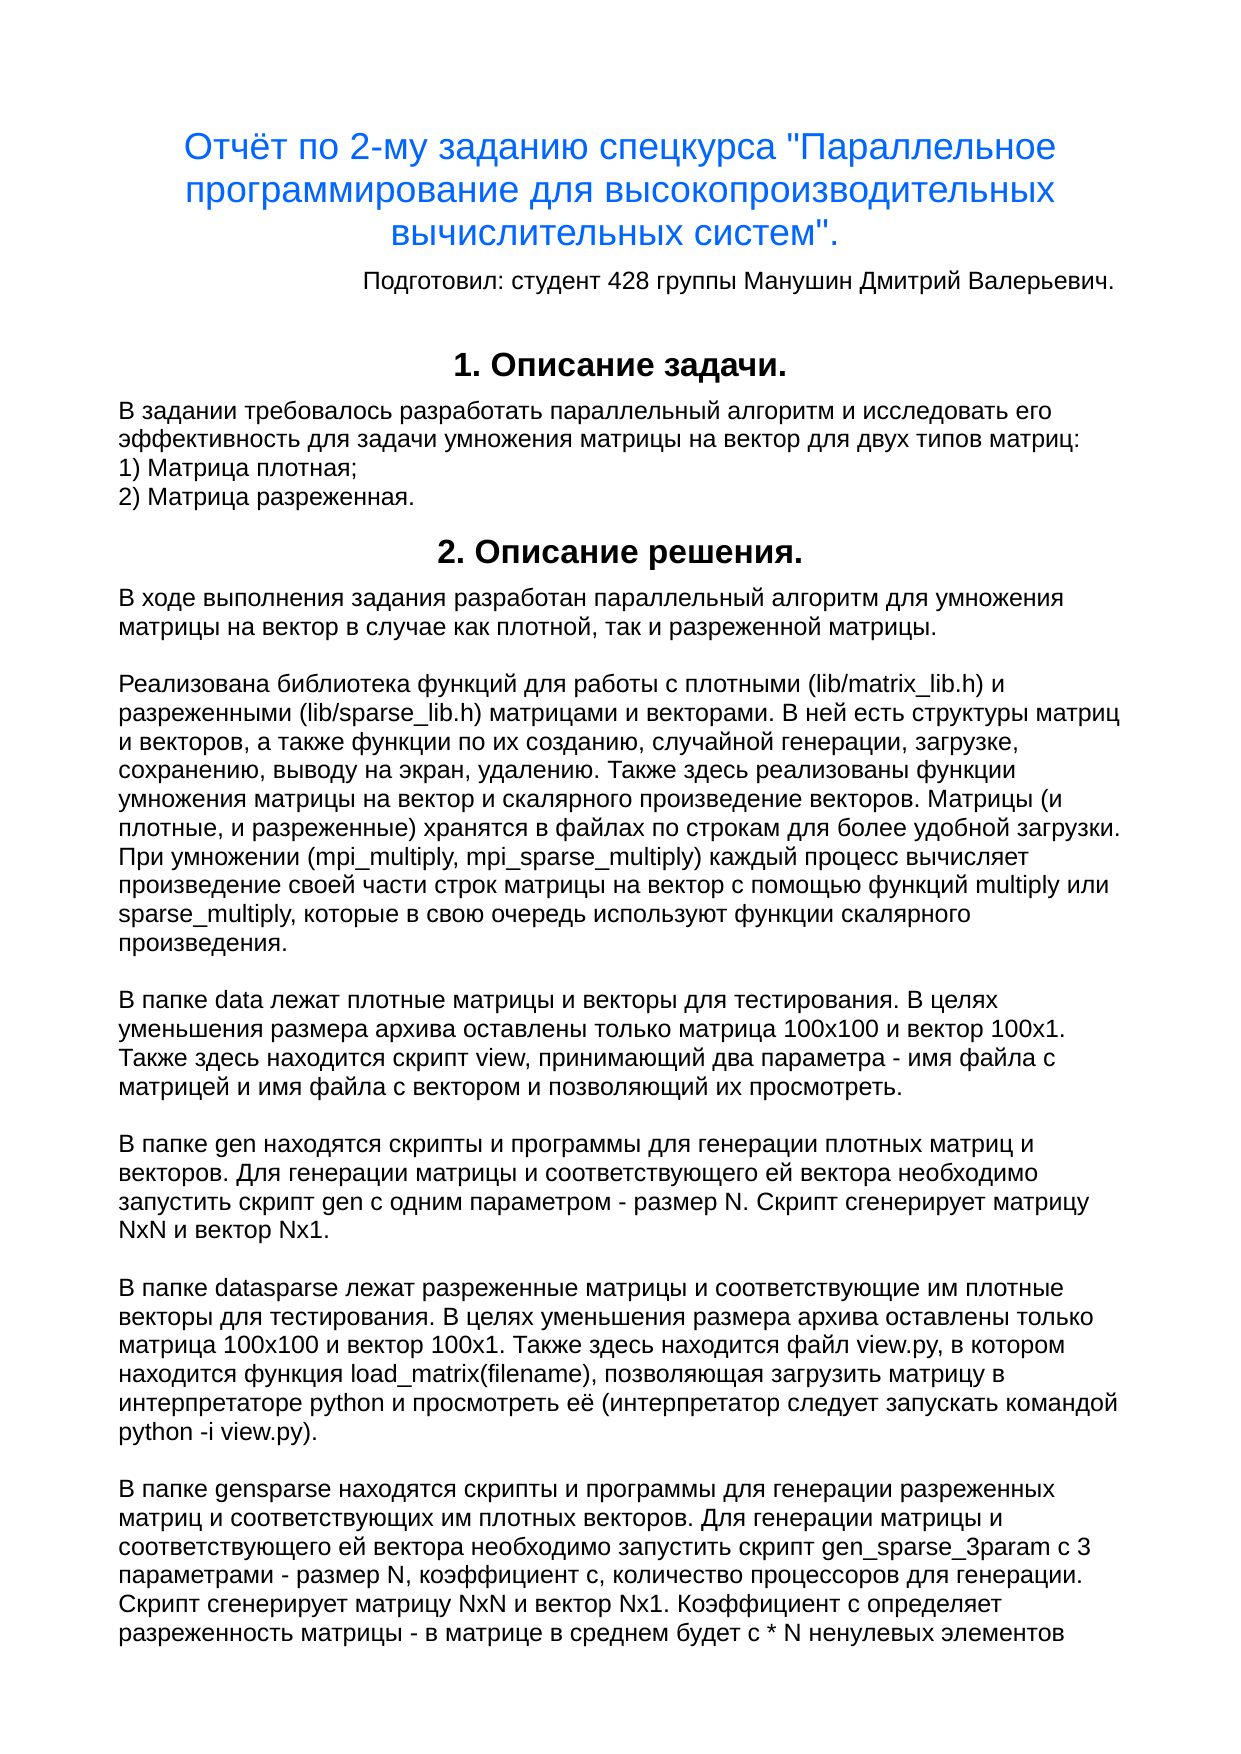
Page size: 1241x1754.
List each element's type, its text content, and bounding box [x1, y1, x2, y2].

text В папке gensparse находятся скрипты и программы для генерации разреженных матриц и соответствующих им плотных векторов. Для генерации матрицы и соответствующего ей вектора необходимо запустить скрипт gen_sparse_3param с 3 параметрами - размер N, коэффициент c, количество процессоров для генерации. Скрипт сгенерирует матрицу NxN и вектор Nx1. Коэффициент c определяет разреженность матрицы - в матрице в среднем будет c * N ненулевых элементов [118, 1474, 1122, 1646]
subtitle 1. Описание задачи. [118, 344, 1122, 383]
text В папке gen находятся скрипты и программы для генерации плотных матриц и векторов. Для генерации матрицы и соответствующего ей вектора необходимо запустить скрипт gen с одним параметром - размер N. Скрипт сгенерирует матрицу NxN и вектор Nx1. [118, 1129, 1122, 1244]
text В папке data лежат плотные матрицы и векторы для тестирования. В целях уменьшения размера архива оставлены только матрица 100x100 и вектор 100x1. Также здесь находится скрипт view, принимающий два параметра - имя файла с матрицей и имя файла с вектором и позволяющий их просмотреть. [118, 985, 1122, 1100]
text В папке datasparse лежат разреженные матрицы и соответствующие им плотные векторы для тестирования. В целях уменьшения размера архива оставлены только матрица 100x100 и вектор 100x1. Также здесь находится файл view.py, в котором находится функция load_matrix(filename), позволяющая загрузить матрицу в интерпретаторе python и просмотреть её (интерпретатор следует запускать командой python -i view.py). [118, 1273, 1122, 1445]
text Реализована библиотека функций для работы с плотными (lib/matrix_lib.h) и разреженными (lib/sparse_lib.h) матрицами и векторами. В ней есть структуры матриц и векторов, а также функции по их созданию, случайной генерации, загрузке, сохранению, выводу на экран, удалению. Также здесь реализованы функции умножения матрицы на вектор и скалярного произведение векторов. Матрицы (и плотные, и разреженные) хранятся в файлах по строкам для более удобной загрузки. При умножении (mpi_multiply, mpi_sparse_multiply) каждый процесс вычисляет произведение своей части строк матрицы на вектор с помощью функций multiply или sparse_multiply, которые в свою очередь используют функции скалярного произведения. [118, 669, 1122, 956]
subtitle 2. Описание решения. [118, 532, 1122, 570]
text Подготовил: студент 428 группы Манушин Дмитрий Валерьевич. [118, 266, 1122, 295]
text В ходе выполнения задания разработан параллельный алгоритм для умножения матрицы на вектор в случае как плотной, так и разреженной матрицы. [118, 583, 1122, 640]
text 1) Матрица плотная; [118, 453, 1122, 482]
text В задании требовалось разработать параллельный алгоритм и исследовать его эффективность для задачи умножения матрицы на вектор для двух типов матриц: [118, 396, 1122, 453]
text 2) Матрица разреженная. [118, 482, 1122, 511]
subtitle Отчёт по 2-му заданию спецкурса "Параллельное программирование для высокопроизводительных вычислительных систем". [118, 124, 1122, 254]
